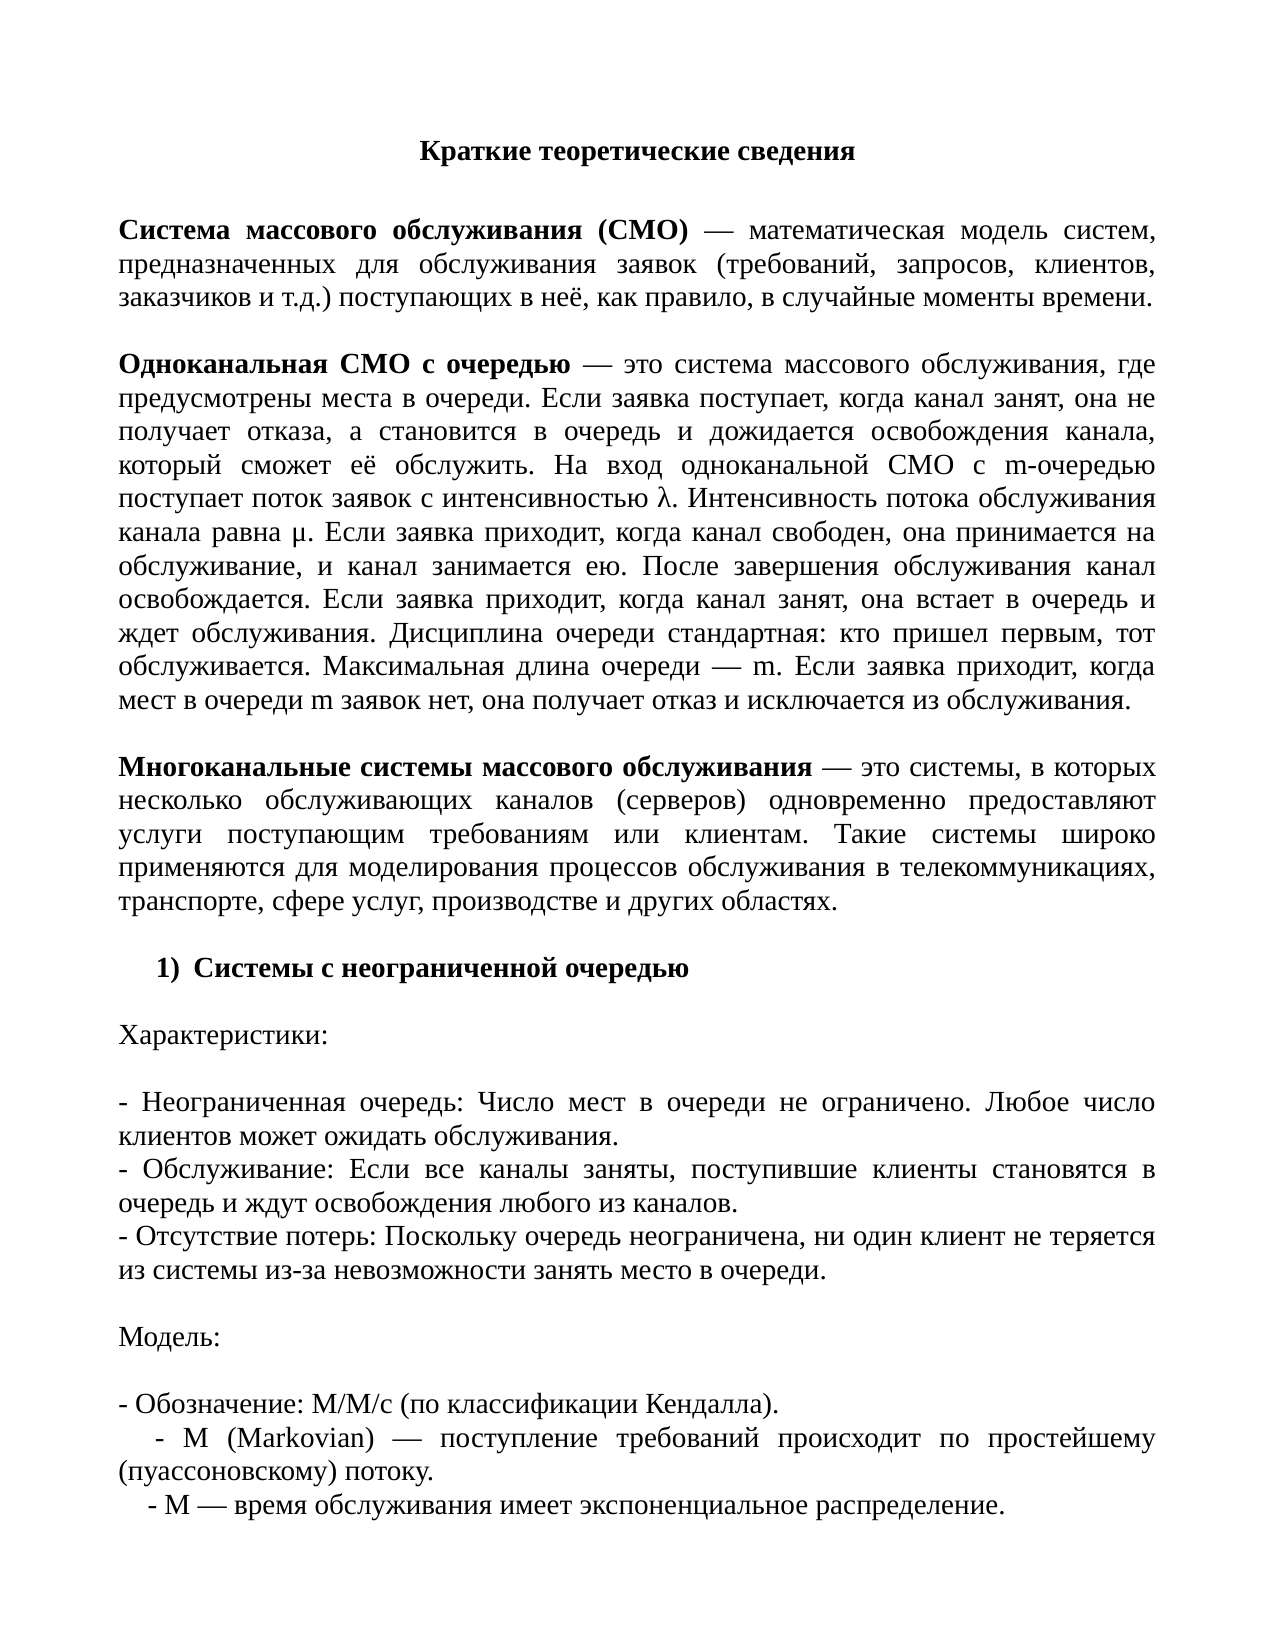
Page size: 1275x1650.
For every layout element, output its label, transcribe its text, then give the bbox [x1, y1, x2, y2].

text - M (Markovian) — поступление требований происходит по простейшему (пуассоновскому) потоку. [118, 1420, 1157, 1487]
text - Обозначение: M/M/c (по классификации Кендалла). [118, 1386, 1157, 1420]
subtitle Краткие теоретические сведения [118, 133, 1157, 166]
text Система массового обслуживания (СМО) — математическая модель систем, предназначенных для обслуживания заявок (требований, запросов, клиентов, заказчиков и т.д.) поступающих в неё, как правило, в случайные моменты времени. [118, 212, 1157, 313]
text - M — время обслуживания имеет экспоненциальное распределение. [118, 1487, 1157, 1520]
text Многоканальные системы массового обслуживания — это системы, в которых несколько обслуживающих каналов (серверов) одновременно предоставляют услуги поступающим требованиям или клиентам. Такие системы широко применяются для моделирования процессов обслуживания в телекоммуникациях, транспорте, сфере услуг, производстве и других областях. [118, 749, 1157, 917]
text Модель: [118, 1319, 1157, 1353]
text Одноканальная СМО с очередью — это система массового обслуживания, где предусмотрены места в очереди. Если заявка поступает, когда канал занят, она не получает отказа, а становится в очередь и дожидается освобождения канала, который сможет её обслужить. На вход одноканальной СМО с m-очередью поступает поток заявок с интенсивностью λ. Интенсивность потока обслуживания канала равна μ. Если заявка приходит, когда канал свободен, она принимается на обслуживание, и канал занимается ею. После завершения обслуживания канал освобождается. Если заявка приходит, когда канал занят, она встает в очередь и ждет обслуживания. Дисциплина очереди стандартная: кто пришел первым, тот обслуживается. Максимальная длина очереди — m. Если заявка приходит, когда мест в очереди m заявок нет, она получает отказ и исключается из обслуживания. [118, 346, 1157, 715]
text - Неограниченная очередь: Число мест в очереди не ограничено. Любое число клиентов может ожидать обслуживания. [118, 1084, 1157, 1151]
text - Обслуживание: Если все каналы заняты, поступившие клиенты становятся в очередь и ждут освобождения любого из каналов. [118, 1151, 1157, 1218]
list Системы с неограниченной очередью [156, 950, 1157, 984]
text - Отсутствие потерь: Поскольку очередь неограничена, ни один клиент не теряется из системы из-за невозможности занять место в очереди. [118, 1218, 1157, 1286]
text Характеристики: [118, 1017, 1157, 1051]
